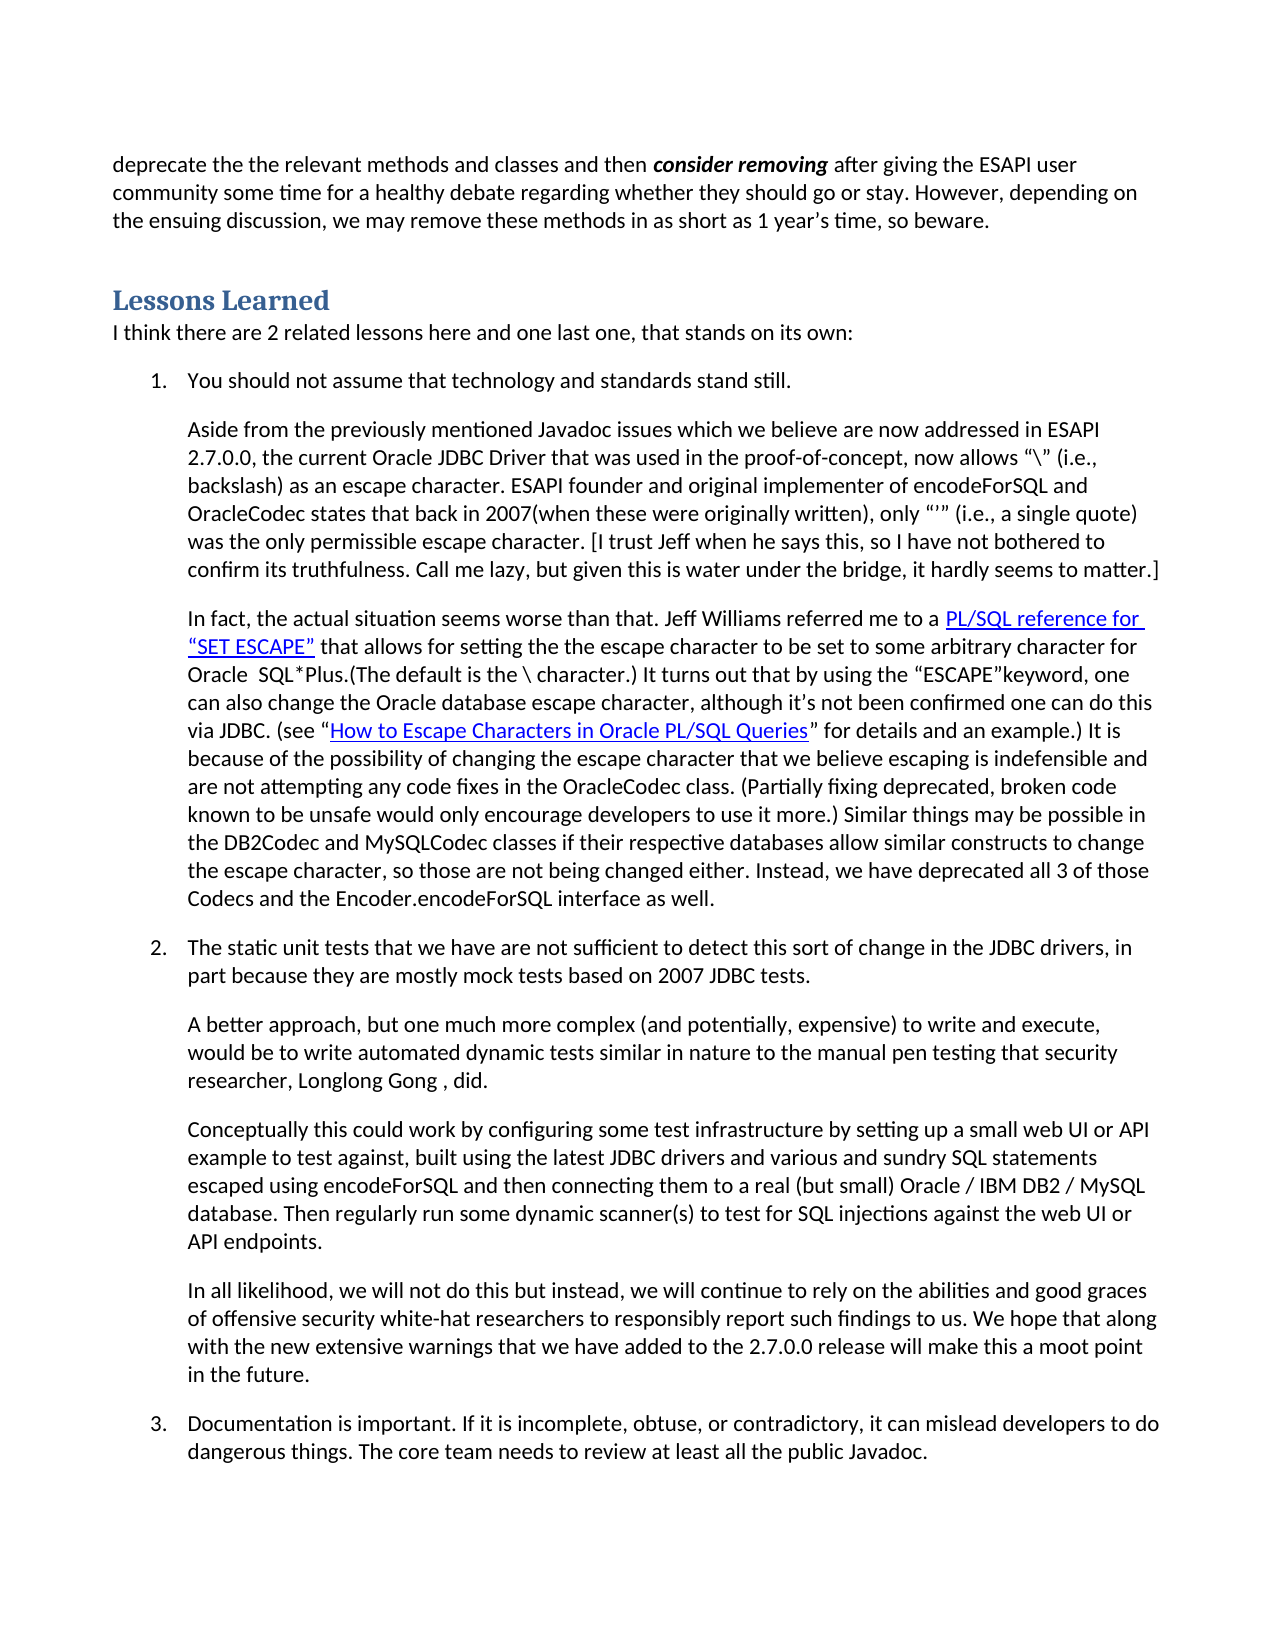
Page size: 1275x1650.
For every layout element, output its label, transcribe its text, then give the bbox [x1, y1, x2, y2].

list You should not assume that technology and standards stand still. [150, 366, 1162, 394]
text I think there are 2 related lessons here and one last one, that stands on its own: [112, 318, 1162, 346]
list Documentation is important. If it is incomplete, obtuse, or contradictory, it can mislead developers to do dangerous things. The core team needs to review at least all the public Javadoc. [150, 1409, 1162, 1465]
list The static unit tests that we have are not sufficient to detect this sort of change in the JDBC drivers, in part because they are mostly mock tests based on 2007 JDBC tests. [150, 933, 1162, 989]
text deprecate the the relevant methods and classes and then consider removing after giving the ESAPI user community some time for a healthy debate regarding whether they should go or stay. However, depending on the ensuing discussion, we may remove these methods in as short as 1 year’s time, so beware. [112, 150, 1162, 234]
list In all likelihood, we will not do this but instead, we will continue to rely on the abilities and good graces of offensive security white-hat researchers to responsibly report such findings to us. We hope that along with the new extensive warnings that we have added to the 2.7.0.0 release will make this a moot point in the future. [150, 1276, 1162, 1388]
list Aside from the previously mentioned Javadoc issues which we believe are now addressed in ESAPI 2.7.0.0, the current Oracle JDBC Driver that was used in the proof-of-concept, now allows “\” (i.e., backslash) as an escape character. ESAPI founder and original implementer of encodeForSQL and OracleCodec states that back in 2007(when these were originally written), only “’” (i.e., a single quote) was the only permissible escape character. [I trust Jeff when he says this, so I have not bothered to confirm its truthfulness. Call me lazy, but given this is water under the bridge, it hardly seems to matter.] [150, 415, 1162, 583]
list In fact, the actual situation seems worse than that. Jeff Williams referred me to a PL/SQL reference for “SET ESCAPE” that allows for setting the the escape character to be set to some arbitrary character for Oracle SQL*Plus.(The default is the \ character.) It turns out that by using the “ESCAPE”keyword, one can also change the Oracle database escape character, although it’s not been confirmed one can do this via JDBC. (see “How to Escape Characters in Oracle PL/SQL Queries” for details and an example.) It is because of the possibility of changing the escape character that we believe escaping is indefensible and are not attempting any code fixes in the OracleCodec class. (Partially fixing deprecated, broken code known to be unsafe would only encourage developers to use it more.) Similar things may be possible in the DB2Codec and MySQLCodec classes if their respective databases allow similar constructs to change the escape character, so those are not being changed either. Instead, we have deprecated all 3 of those Codecs and the Encoder.encodeForSQL interface as well. [150, 604, 1162, 912]
list A better approach, but one much more complex (and potentially, expensive) to write and execute, would be to write automated dynamic tests similar in nature to the manual pen testing that security researcher, Longlong Gong , did. [150, 1010, 1162, 1094]
list Conceptually this could work by configuring some test infrastructure by setting up a small web UI or API example to test against, built using the latest JDBC drivers and various and sundry SQL statements escaped using encodeForSQL and then connecting them to a real (but small) Oracle / IBM DB2 / MySQL database. Then regularly run some dynamic scanner(s) to test for SQL injections against the web UI or API endpoints. [150, 1115, 1162, 1255]
subtitle Lessons Learned [112, 284, 1162, 318]
